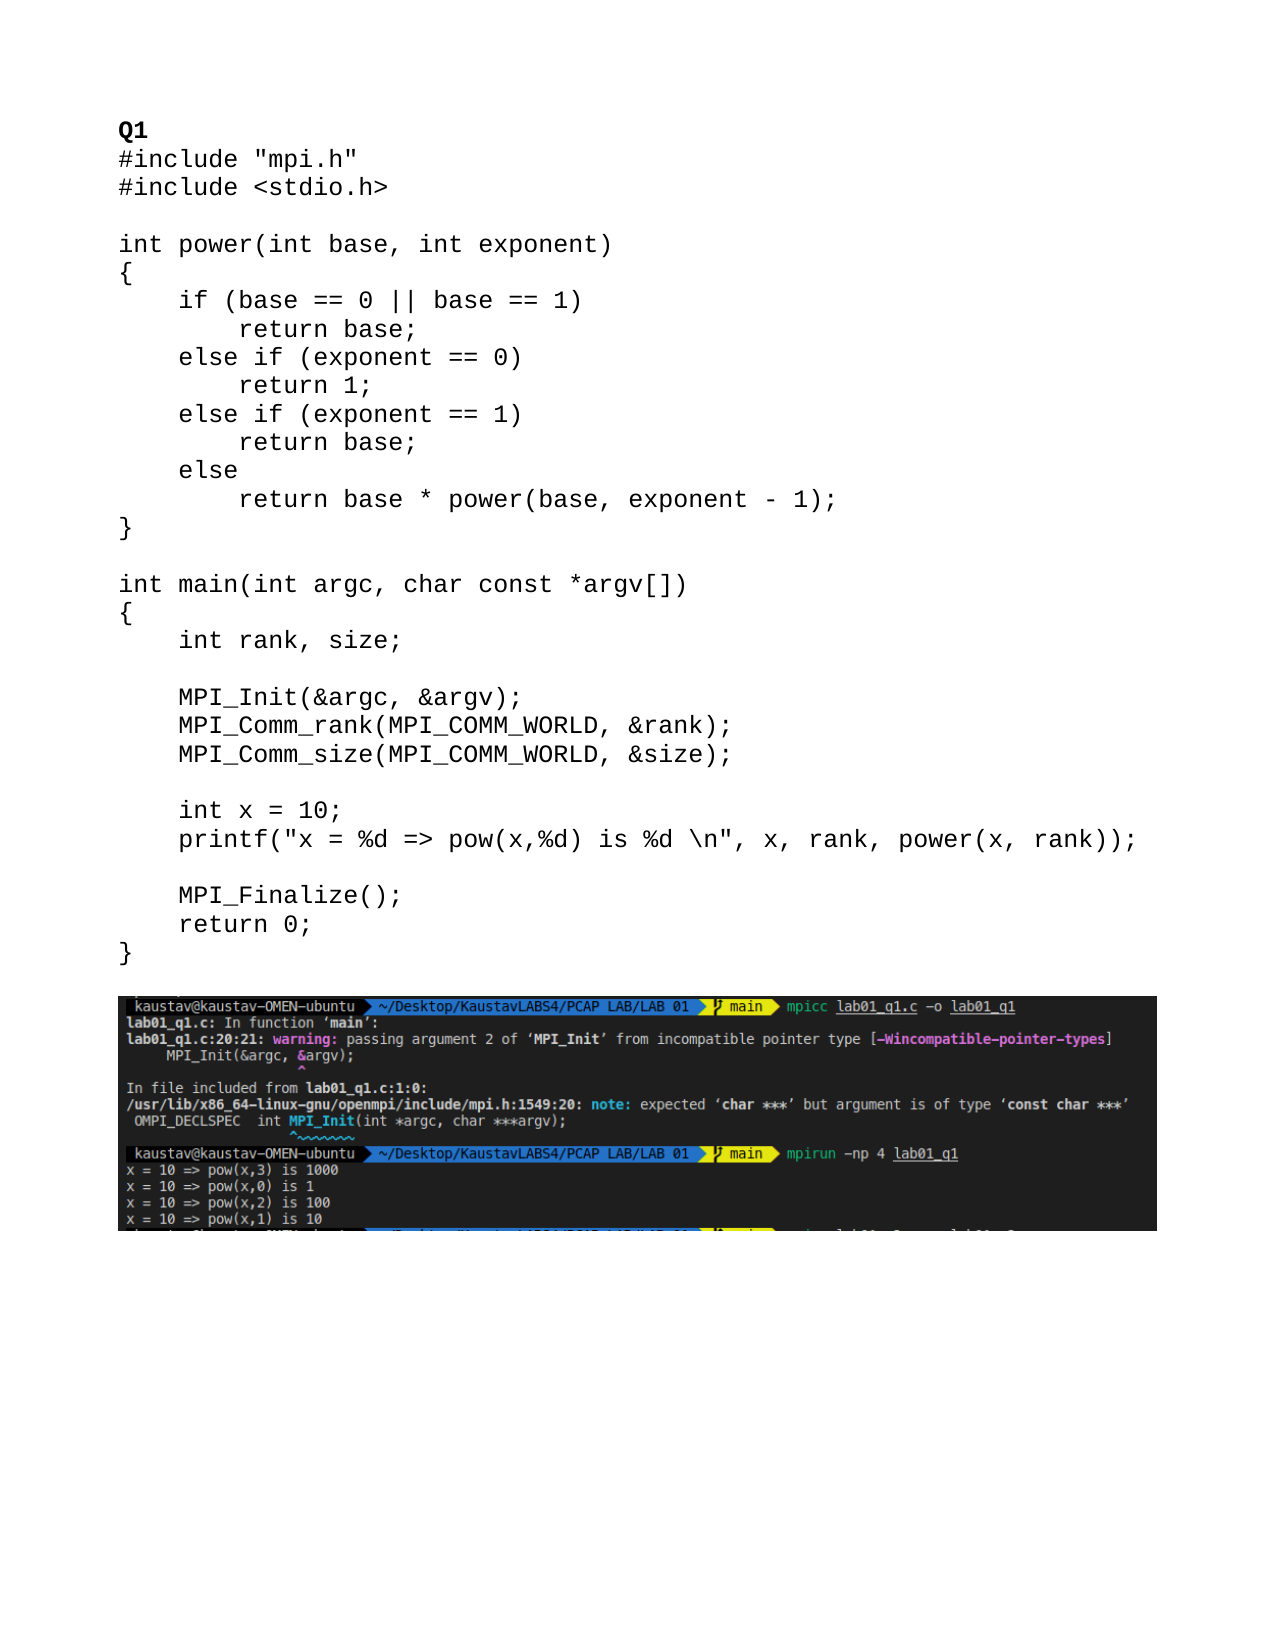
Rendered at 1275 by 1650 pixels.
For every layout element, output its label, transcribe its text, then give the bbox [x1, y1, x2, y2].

text Q1 [118, 118, 1157, 146]
text { [118, 600, 1157, 628]
text int rank, size; [118, 628, 1157, 656]
text else [118, 458, 1157, 486]
text int main(int argc, char const *argv[]) [118, 571, 1157, 600]
text } [118, 515, 1157, 543]
text return base * power(base, exponent - 1); [118, 486, 1157, 515]
text MPI_Init(&argc, &argv); [118, 685, 1157, 713]
text MPI_Finalize(); [118, 883, 1157, 911]
text #include <stdio.h> [118, 175, 1157, 203]
text else if (exponent == 1) [118, 401, 1157, 430]
text return 1; [118, 373, 1157, 401]
text #include "mpi.h" [118, 146, 1157, 175]
text printf("x = %d => pow(x,%d) is %d \n", x, rank, power(x, rank)); [118, 826, 1157, 855]
text return 0; [118, 911, 1157, 940]
picture [118, 996, 1157, 1231]
text { [118, 260, 1157, 288]
text int power(int base, int exponent) [118, 231, 1157, 260]
text return base; [118, 316, 1157, 345]
text } [118, 940, 1157, 968]
text else if (exponent == 0) [118, 345, 1157, 373]
text int x = 10; [118, 798, 1157, 826]
text MPI_Comm_size(MPI_COMM_WORLD, &size); [118, 741, 1157, 770]
text if (base == 0 || base == 1) [118, 288, 1157, 316]
text return base; [118, 430, 1157, 458]
text MPI_Comm_rank(MPI_COMM_WORLD, &rank); [118, 713, 1157, 741]
